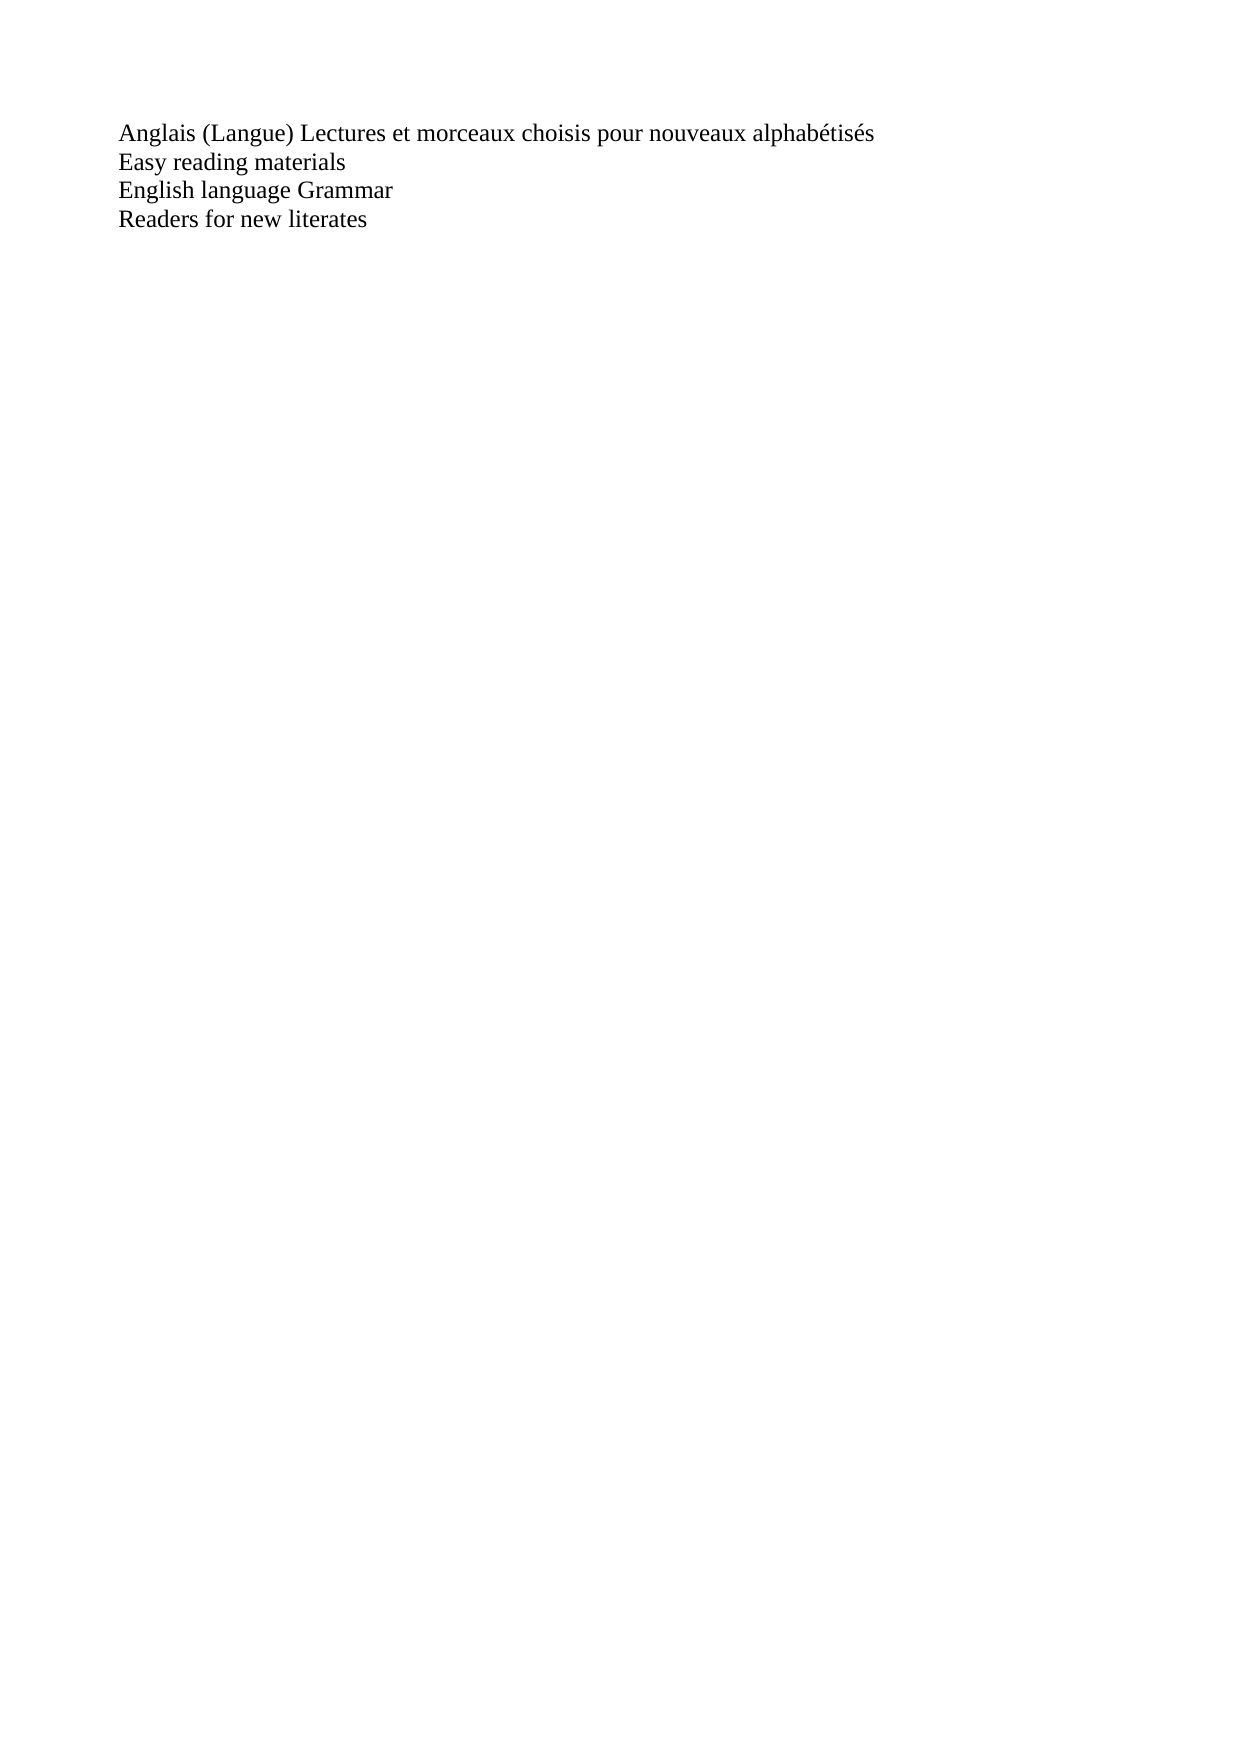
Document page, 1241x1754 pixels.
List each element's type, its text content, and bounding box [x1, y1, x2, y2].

text Readers for new literates [118, 204, 1122, 233]
text Easy reading materials [118, 147, 1122, 176]
text English language Grammar [118, 176, 1122, 204]
text Anglais (Langue) Lectures et morceaux choisis pour nouveaux alphabétisés [118, 118, 1122, 147]
